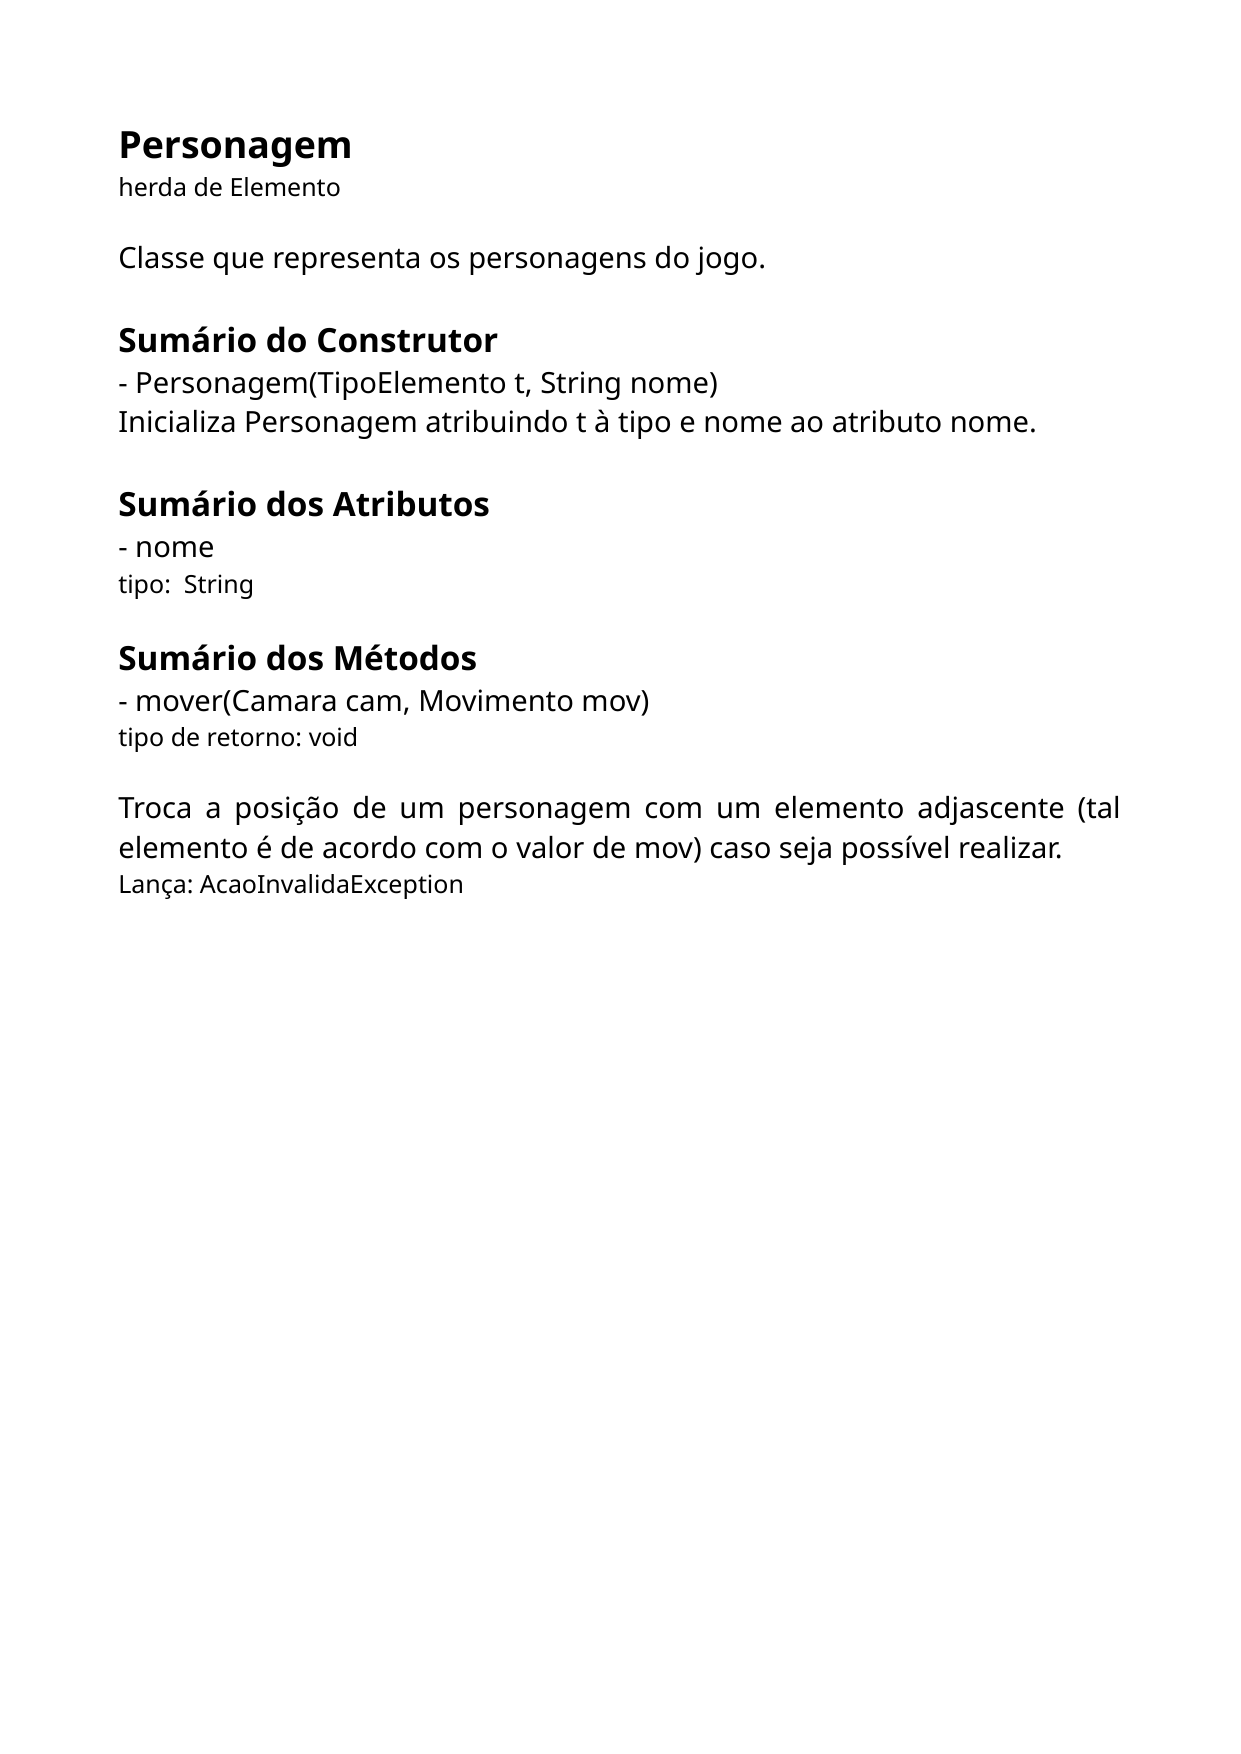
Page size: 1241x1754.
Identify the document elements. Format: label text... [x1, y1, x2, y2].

text Sumário dos Métodos [118, 634, 1122, 680]
text tipo de retorno: void [118, 719, 1122, 753]
text Inicializa Personagem atribuindo t à tipo e nome ao atributo nome. [118, 402, 1122, 441]
text herda de Elemento [118, 169, 1122, 203]
text Sumário do Construtor [118, 317, 1122, 362]
text Lança: AcaoInvalidaException [118, 867, 1122, 901]
text - Personagem(TipoElemento t, String nome) [118, 362, 1122, 402]
text Personagem [118, 118, 1122, 169]
text Classe que representa os personagens do jogo. [118, 237, 1122, 277]
text tipo: String [118, 566, 1122, 600]
text - mover(Camara cam, Movimento mov) [118, 680, 1122, 719]
text Sumário dos Atributos [118, 481, 1122, 527]
text Troca a posição de um personagem com um elemento adjascente (tal elemento é de acordo com o valor de mov) caso seja possível realizar. [118, 788, 1122, 867]
text - nome [118, 527, 1122, 566]
